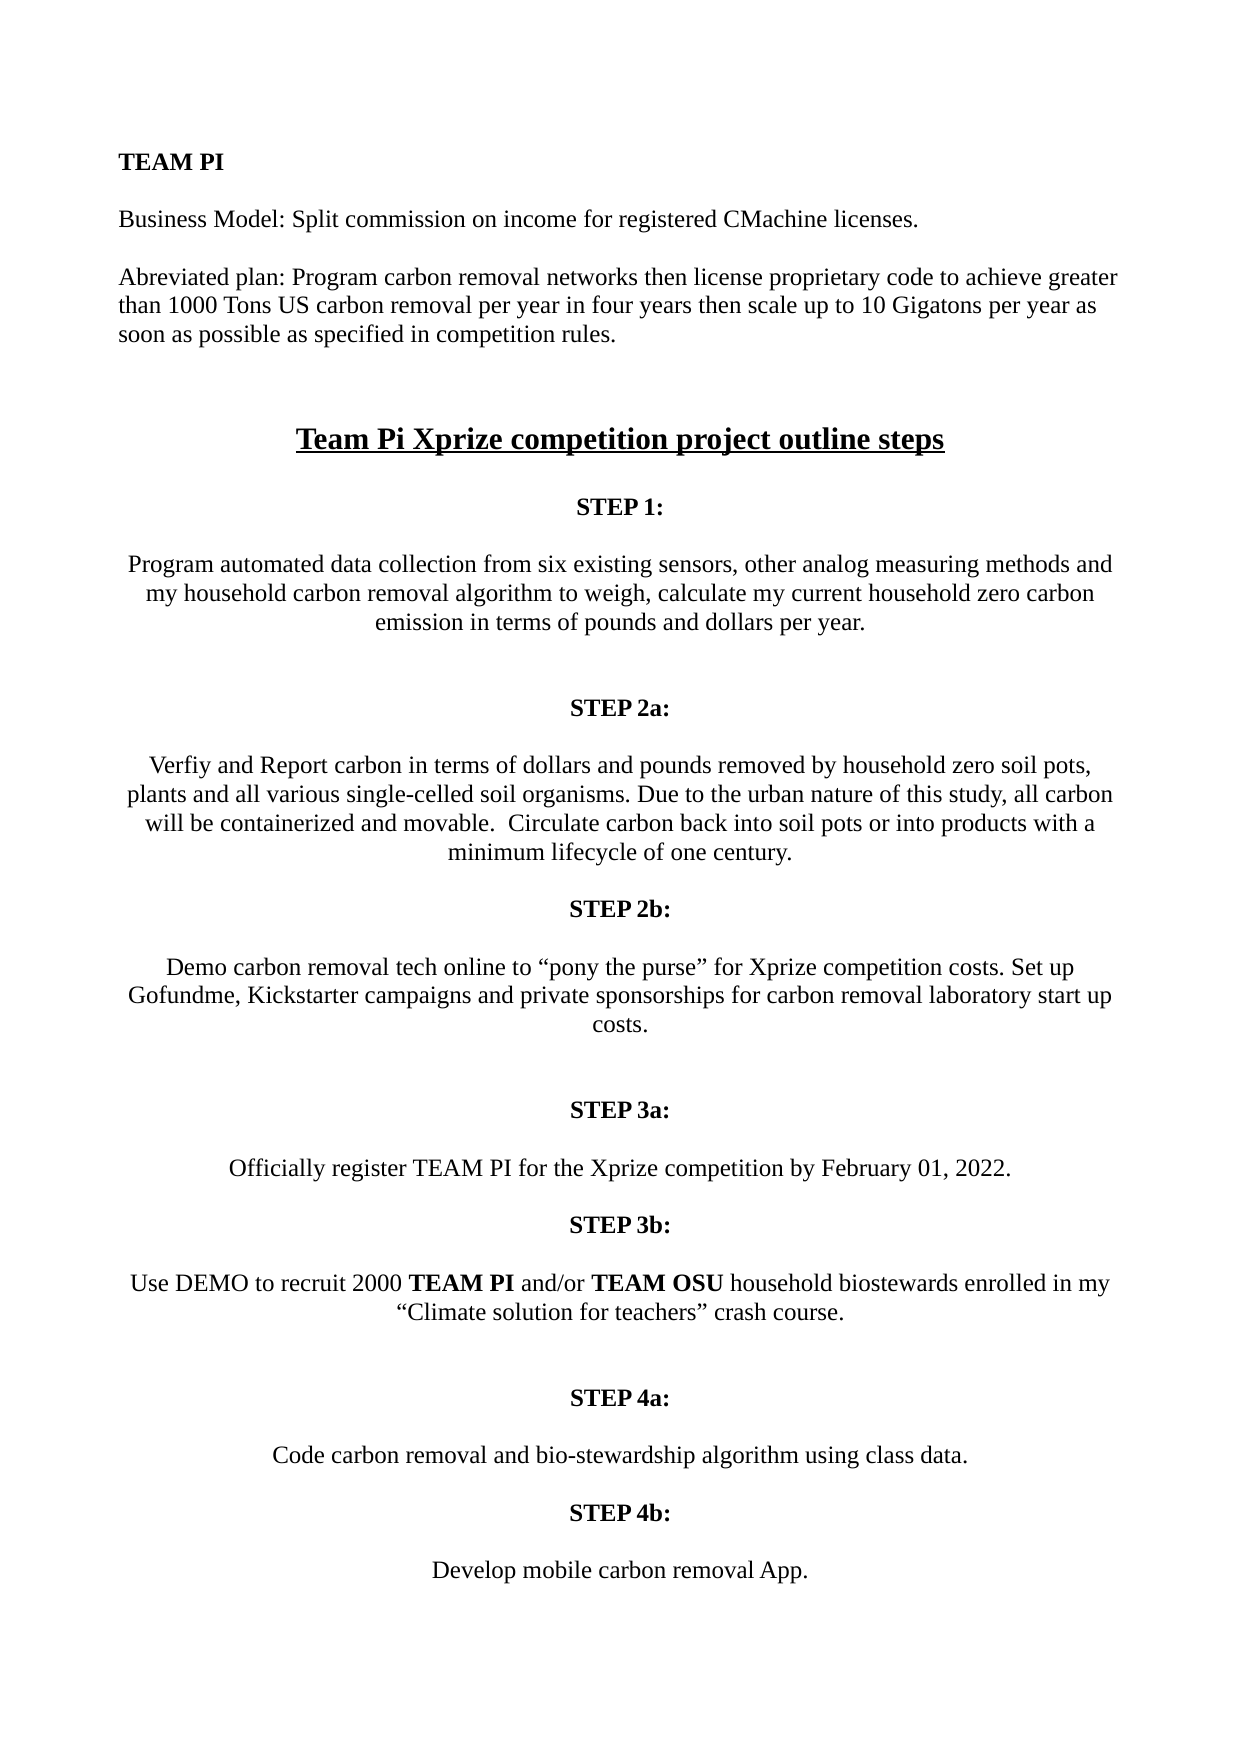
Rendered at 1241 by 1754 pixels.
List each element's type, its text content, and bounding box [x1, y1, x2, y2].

text Use DEMO to recruit 2000 TEAM PI and/or TEAM OSU household biostewards enrolled in my “Climate solution for teachers” crash course. [118, 1268, 1122, 1326]
text STEP 2b: [118, 894, 1122, 923]
text Team Pi Xprize competition project outline steps [118, 420, 1122, 456]
text Business Model: Split commission on income for registered CMachine licenses. [118, 204, 1122, 233]
text STEP 4b: [118, 1498, 1122, 1527]
text STEP 4a: [118, 1383, 1122, 1412]
text STEP 2a: [118, 693, 1122, 722]
text Program automated data collection from six existing sensors, other analog measuring methods and my household carbon removal algorithm to weigh, calculate my current household zero carbon emission in terms of pounds and dollars per year. [118, 549, 1122, 636]
text TEAM PI [118, 147, 1122, 176]
text STEP 3b: [118, 1211, 1122, 1239]
text Code carbon removal and bio-stewardship algorithm using class data. [118, 1441, 1122, 1469]
text STEP 1: [118, 492, 1122, 521]
text Abreviated plan: Program carbon removal networks then license proprietary code to achieve greater than 1000 Tons US carbon removal per year in four years then scale up to 10 Gigatons per year as soon as possible as specified in competition rules. [118, 262, 1122, 348]
text Officially register TEAM PI for the Xprize competition by February 01, 2022. [118, 1153, 1122, 1182]
text Demo carbon removal tech online to “pony the purse” for Xprize competition costs. Set up Gofundme, Kickstarter campaigns and private sponsorships for carbon removal laboratory start up costs. [118, 952, 1122, 1038]
text STEP 3a: [118, 1096, 1122, 1153]
text Verfiy and Report carbon in terms of dollars and pounds removed by household zero soil pots, plants and all various single-celled soil organisms. Due to the urban nature of this study, all carbon will be containerized and movable. Circulate carbon back into soil pots or into products with a minimum lifecycle of one century. [118, 751, 1122, 866]
text Develop mobile carbon removal App. [118, 1556, 1122, 1584]
